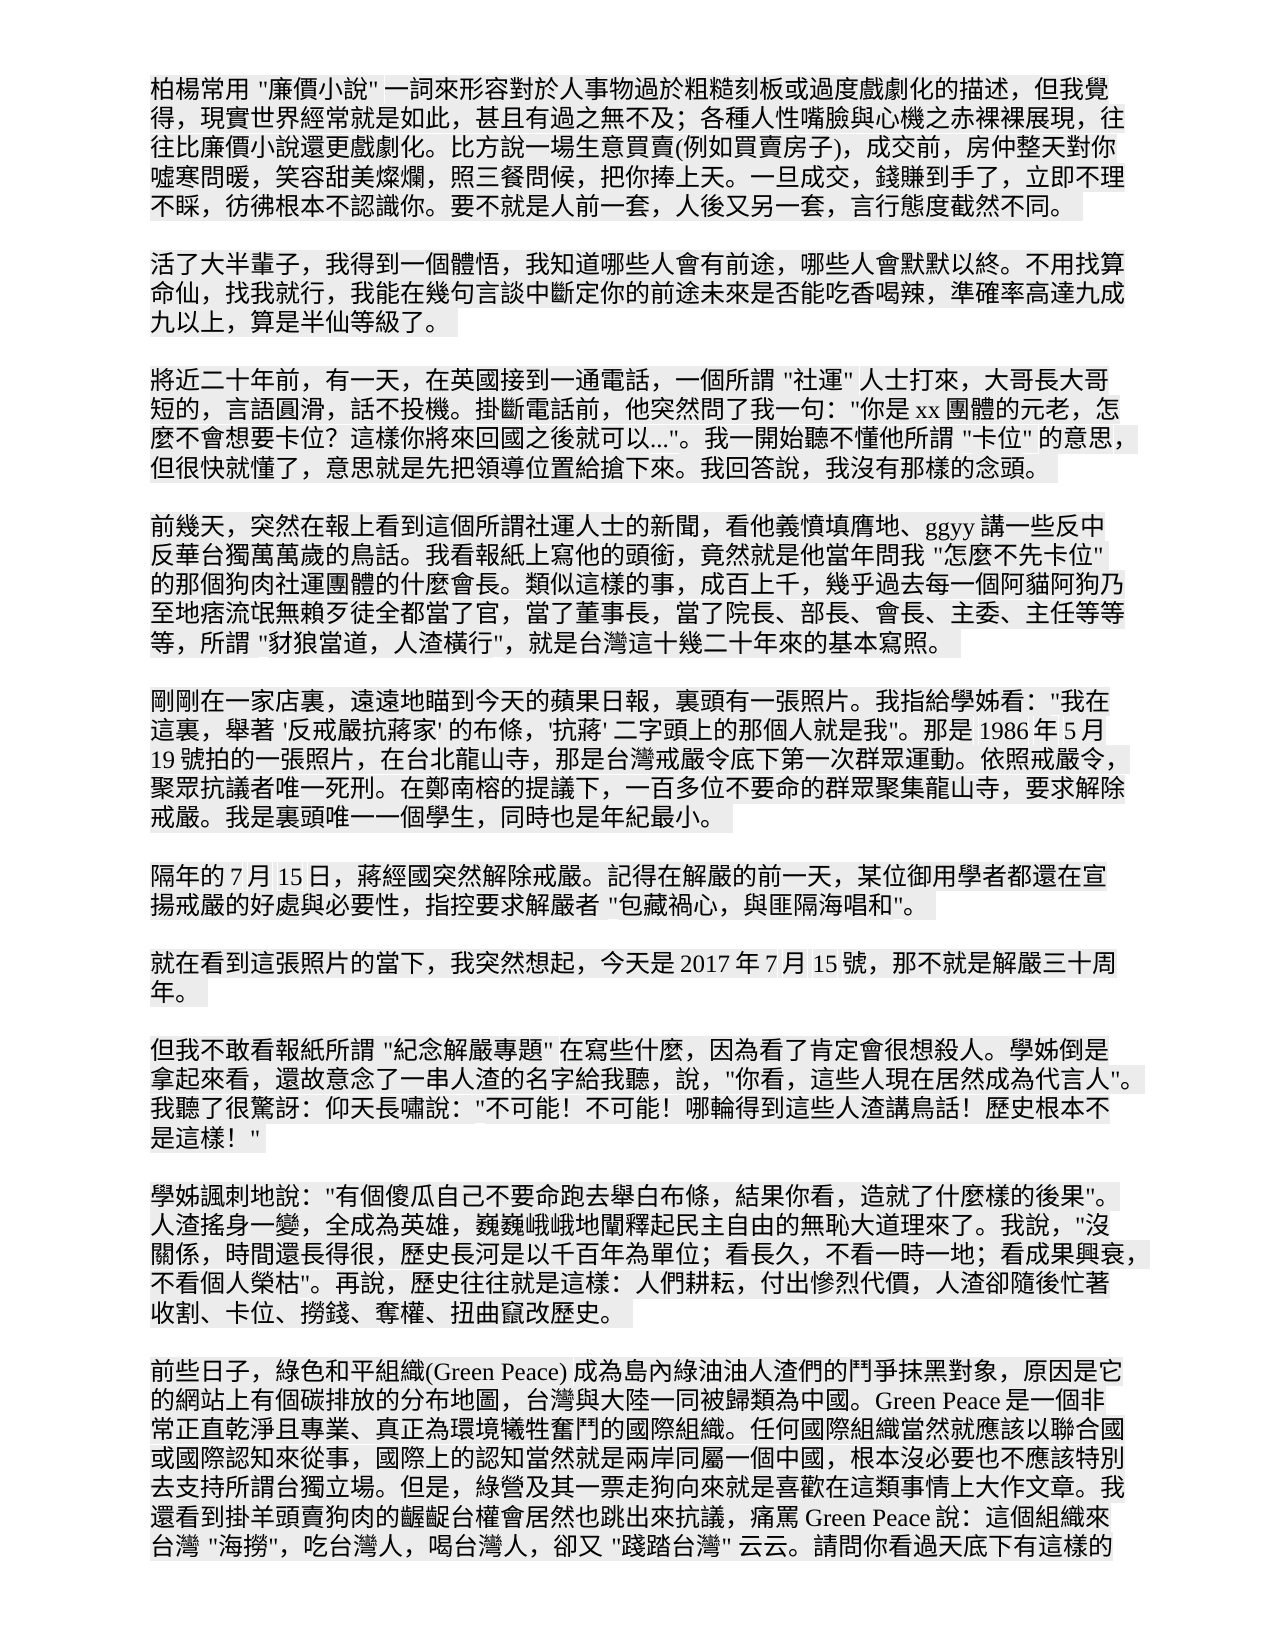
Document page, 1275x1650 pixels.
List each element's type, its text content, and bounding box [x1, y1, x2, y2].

text 柏楊常用 "廉價小說" 一詞來形容對於人事物過於粗糙刻板或過度戲劇化的描述，但我覺得，現實世界經常就是如此，甚且有過之無不及；各種人性嘴臉與心機之赤裸裸展現，往往比廉價小說還更戲劇化。比方說一場生意買賣(例如買賣房子)，成交前，房仲整天對你噓寒問暖，笑容甜美燦爛，照三餐問候，把你捧上天。一旦成交，錢賺到手了，立即不理不睬，彷彿根本不認識你。要不就是人前一套，人後又另一套，言行態度截然不同。 活了大半輩子，我得到一個體悟，我知道哪些人會有前途，哪些人會默默以終。不用找算命仙，找我就行，我能在幾句言談中斷定你的前途未來是否能吃香喝辣，準確率高達九成九以上，算是半仙等級了。 將近二十年前，有一天，在英國接到一通電話，一個所謂 "社運" 人士打來，大哥長大哥短的，言語圓滑，話不投機。掛斷電話前，他突然問了我一句："你是xx團體的元老，怎麼不會想要卡位？這樣你將來回國之後就可以..."。我一開始聽不懂他所謂 "卡位" 的意思，但很快就懂了，意思就是先把領導位置給搶下來。我回答說，我沒有那樣的念頭。 前幾天，突然在報上看到這個所謂社運人士的新聞，看他義憤填膺地、ggyy講一些反中反華台獨萬萬歲的鳥話。我看報紙上寫他的頭銜，竟然就是他當年問我 "怎麼不先卡位" 的那個狗肉社運團體的什麼會長。類似這樣的事，成百上千，幾乎過去每一個阿貓阿狗乃至地痞流氓無賴歹徒全都當了官，當了董事長，當了院長、部長、會長、主委、主任等等等，所謂 "豺狼當道，人渣橫行"，就是台灣這十幾二十年來的基本寫照。 剛剛在一家店裏，遠遠地瞄到今天的蘋果日報，裏頭有一張照片。我指給學姊看："我在這裏，舉著 '反戒嚴抗蔣家' 的布條，'抗蔣' 二字頭上的那個人就是我"。那是1986年5月19號拍的一張照片，在台北龍山寺，那是台灣戒嚴令底下第一次群眾運動。依照戒嚴令，聚眾抗議者唯一死刑。在鄭南榕的提議下，一百多位不要命的群眾聚集龍山寺，要求解除戒嚴。我是裏頭唯一一個學生，同時也是年紀最小。 隔年的7月15日，蔣經國突然解除戒嚴。記得在解嚴的前一天，某位御用學者都還在宣揚戒嚴的好處與必要性，指控要求解嚴者 "包藏禍心，與匪隔海唱和"。 就在看到這張照片的當下，我突然想起，今天是2017年7月15號，那不就是解嚴三十周年。 但我不敢看報紙所謂 "紀念解嚴專題" 在寫些什麼，因為看了肯定會很想殺人。學姊倒是拿起來看，還故意念了一串人渣的名字給我聽，說，"你看，這些人現在居然成為代言人"。我聽了很驚訝：仰天長嘯說："不可能！不可能！哪輪得到這些人渣講鳥話！歷史根本不是這樣！" 學姊諷刺地說："有個傻瓜自己不要命跑去舉白布條，結果你看，造就了什麼樣的後果"。人渣搖身一變，全成為英雄，巍巍峨峨地闡釋起民主自由的無恥大道理來了。我說，"沒關係，時間還長得很，歷史長河是以千百年為單位；看長久，不看一時一地；看成果興衰，不看個人榮枯"。再說，歷史往往就是這樣：人們耕耘，付出慘烈代價，人渣卻隨後忙著收割、卡位、撈錢、奪權、扭曲竄改歷史。 前些日子，綠色和平組織(Green Peace) 成為島內綠油油人渣們的鬥爭抹黑對象，原因是它的網站上有個碳排放的分布地圖，台灣與大陸一同被歸類為中國。Green Peace是一個非常正直乾淨且專業、真正為環境犧牲奮鬥的國際組織。任何國際組織當然就應該以聯合國或國際認知來從事，國際上的認知當然就是兩岸同屬一個中國，根本沒必要也不應該特別去支持所謂台獨立場。但是，綠營及其一票走狗向來就是喜歡在這類事情上大作文章。我還看到掛羊頭賣狗肉的齷齪台權會居然也跳出來抗議，痛罵Green Peace說：這個組織來台灣 "海撈"，吃台灣人，喝台灣人，卻又 "踐踏台灣" 云云。請問你看過天底下有這樣的 "人權" 團體嗎？ 在這島上，忠奸易位，善惡顛倒，你只能學著忍耐忍耐再忍耐，忍耐一切胡作非為，忍耐一切無恥下流，忍耐一切貪婪齷齪，忍耐無數的顛倒是非黑白。 也許你會納悶，我為什麼許多時候不講白一點？為何不把檯面上那些閃閃發亮的齷齪人渣的敗行劣跡一個個指名道姓說明白？原因有幾點： 一，念在昔日曾經有過的交情。 二，道理比人重要。我無意打擊壞人，只想打擊壞事。 三，即便只是打擊壞事，我也說不了口，因為我沒有鐵證。我雖然明明知道許多事實，但我還是得要有個證據才能公開明講。我通常有人證，但我知道那些人都不會願意公開作證。比方說我知道誰貪污誰賣官誰官商勾結炒地皮，我甚至確切知道許多人當年是國民黨特務，但除非物證在手或人證願意出面背書，否則我還是說不上話。 四，證據根本不存在：很多事是我私下的親身經歷，雖然人渣們通常是公眾人物，但我若說他們私下跟我說了些什麼，這樣一種指控，倒也不公平，因為那些對話或經歷根本無從查證。 五，不想自我作賤。我對自己有一份很深的自重，我很不願意指名道姓去批評那些我打從心底看不起的人；點名批評這些微不足道的爛人 (不管他權位多高也不會使他在我心目中增添一絲重要性)，只是對我自己的一種矮化與自我作賤。 巴勒網雖然表面上沒沒無聞，十幾年來媒體從不報導。但事實上，這裏的潛水讀者，聚集了台灣政界、醫界、學界、媒體界以及所謂社運界的一大堆檯面人物。也許你不信，但這是事實。台灣實在太小了，小到難以想像，小到就像個水族箱，所謂菁英界，翻來覆去就只是這一小撮人。因此，我在罵什麼，這些 "內行人" 肯定會遠遠比一般讀者更能聽懂，或甚至約略能猜得出來我是在指誰。 我常想，這些人渣被我這樣罵，怎麼沒有半點羞恥心？他們應該羞愧得趕緊去切腹自殺才對啊，為何還照樣繼續為惡？他們明明知道自己在做壞事，明明知道自己的底細與心機盤算根本見不得人，明明知道是非善惡之真相，明明知道自己是在做一些傷天害理的事，明明知道自己既傷害大陸更傷害台灣但卻圖利美、日歹徒惡棍，卻為了個人私利名位而繼續眛著良心為惡。 前陣子，有個罹患重疾的病人跟我說，她很猶豫要不要再來讓我看病，她提到說，她所屬的台灣長老教會裏的牧師叫她應該來接受教會的 "輔導" 才對。病人為此問我的意見。我說，疾病這種事當然是要尋求醫學專業；宗教有宗教的領域，上教會當然沒問題，但是來醫院就診當然還是需要的，不能混為一談；宗教無法取代基本藥物與各種治療。病人回答說，可是她不是很想去接受教會的 "輔導"。我說，一方面繼續來醫院就診，一方面去教會跟大家相處或談談話也沒啥不好啊。想不到病人跟我說："可是，教會裏的牧師經常一直在罵大陸人，他們非常討厭大陸人"。 我聽了，雖不驚訝，但心裏還是很沉重。整天宣揚對於特定族群的仇恨，這還像個教會嗎？這是上帝的愛嗎？這是撒旦組織才對吧。但我默然以對，因為我不想跟病人談論這類醫療以外的話題。 這幾年，我常深深有個體悟：不管島內島外，這從來都不是一個講理的時代；這是一場戰爭，差別只是在於有無發射砲彈而已，戰爭本質始終如一。你所面對的並非對手，亦非競爭者，而是敵人；敵我之間是沒有任何理性與情義可言的。不管你講多少理、舉多少證，都不會對敵人起作用，因為他並不是 "不懂" 是非善惡，而是那從來就根本不是他所在乎的東西。 道理只能講給一般人聽，對於把你視為敵人的人，你是沒法跟他講任何道理的。許多時候，造謠抹黑與歪曲事實，其實根本就是他的工作。你看，NED (美國民主輸出基金會) 透過旗下所能操控的各種組織，在全世界各地養了成千上萬的 "民主輸出代理人"，就跟網軍毫無兩樣，差別只是在於這些被栽培者往往名利雙收，光鮮亮麗，擁有相當的社會地位，但是，他們的工作其實就是網軍；他們不是來跟你講道理的，而是來歪曲事實，進行美化主子與醜化敵人的工作。 我有時看到一些住在美國、香港或台灣的所謂大陸民主人士或是台灣本地的民主人士們的文章，往往瞠目結舌，不敢置信，這麼離譜低能沒良心的鳥話居然也寫得出來？真的會有人笨到這種地步？然後卻還能當教授、當作家？我想，還是老話，他不是真的不懂道理、不懂是非善惡，而是他根本就不是要來跟大家講道理的，他更不認為是非善惡有什麼重要。 對於基本情況的這一點認識，或許很重要，因為你若不認清楚這一點，你若不認清楚這一層敵我關係之爭戰本質，良善一方永遠只會吃那永遠吃不完的啞巴虧。我並不是說不用再講道理，也不是說我們從此應該跟敵人一樣凡事不擇手段，我僅僅只是想說，在個人層次上，人可以默然，可以不為己辯，但在一個集體對抗的意義上，網軍其實相當程度上影響了大局；你看俄羅斯都知道要成立一個遍佈全球的國家電視台RT，經常性地破解各種謠言指控與抹黑，或是甚至反守為攻，大量揭露美國各種不堪聞問的人權醜事，但是中共卻連一點點基本的自我辯護能力都沒有，更不用說宣傳與攻擊了。 陳真 2017. 07. 15. P.S: 對於底下這位在國民黨崩盤之際脫黨、迅速由藍轉深綠、討起所謂 "不當黨產" 的楊某人，思維與立場轉速之快，我已驚訝過好幾次，已經沒啥好說的了。人渣黨之厲害，就是擁有大量這類 "人才"，過去待在國民黨確實是 "大材小用" 了。 =============== 洪秀柱悼劉曉波讚陸強調法治 楊偉中批無恥 2017-07-14 聯合報 記者周志豪 中國大陸知名人權作家、諾貝爾和平獎得主劉曉波前天因肝癌辭世，再度引發外界對大陸民主人權的關注。但國民黨前主席洪秀柱卻在悼念劉時，盛讚中國大陸「強調法治、關注憲政」。國民黨前發言人楊偉中晚間在臉書痛批評，洪的說法「無恥之尤」。 稍早洪秀柱也發文悼念，表示聽聞劉曉波辭世，遺憾兩岸共同失去了一個追求理想的鬥士，對於劉對國家該如何變得更好的想法，身為一個中國人，我們敬重這樣的情操。 但話鋒一轉，洪秀柱卻盛讚中國大陸正在改變，「強調法治、關注憲政」，各項進步突飛猛進；隨經濟民生發展，為國家紮下堅實的基礎，這也意味者，大陸更有潛力實現三民主義的民族、民權理想；以及國父所追求的民主共和體制。 洪秀柱認為，中國大陸經濟與文化發展至今，已獲許多讓世界各國稱羨成績，政府治理也有值得各國借鑑之處；此後大陸當局面對廣大民意，應更展現自信，包容不同聲音，對不同政治想法，都更加予以尊重，實踐民主憲政的理想，落實民主法治的目標。 洪秀柱說，劉曉波所追求的理想，與她一路以來所捍衛價值有非常多相似處，這也是她之所以尊敬、悼念劉的地方，也希望兩岸未來能共同為實踐中國自由、民主、均富理想，共同努力。 不過洪秀柱發言後，楊偉中隨即在個人臉書點名，嗆洪「無恥之尤」。楊語意曖昧的表示，有沒有劉曉波因零八憲章被羅織入獄，終遭迫害至死，「某黨前主席」卻盛讚中國大陸「關注憲政」，還自稱理念和劉曉波相似。 楊偉中還要臉友「自行前往洪秀柱臉書圍觀唾棄」，恕不分享。 [150, 75, 1125, 1561]
